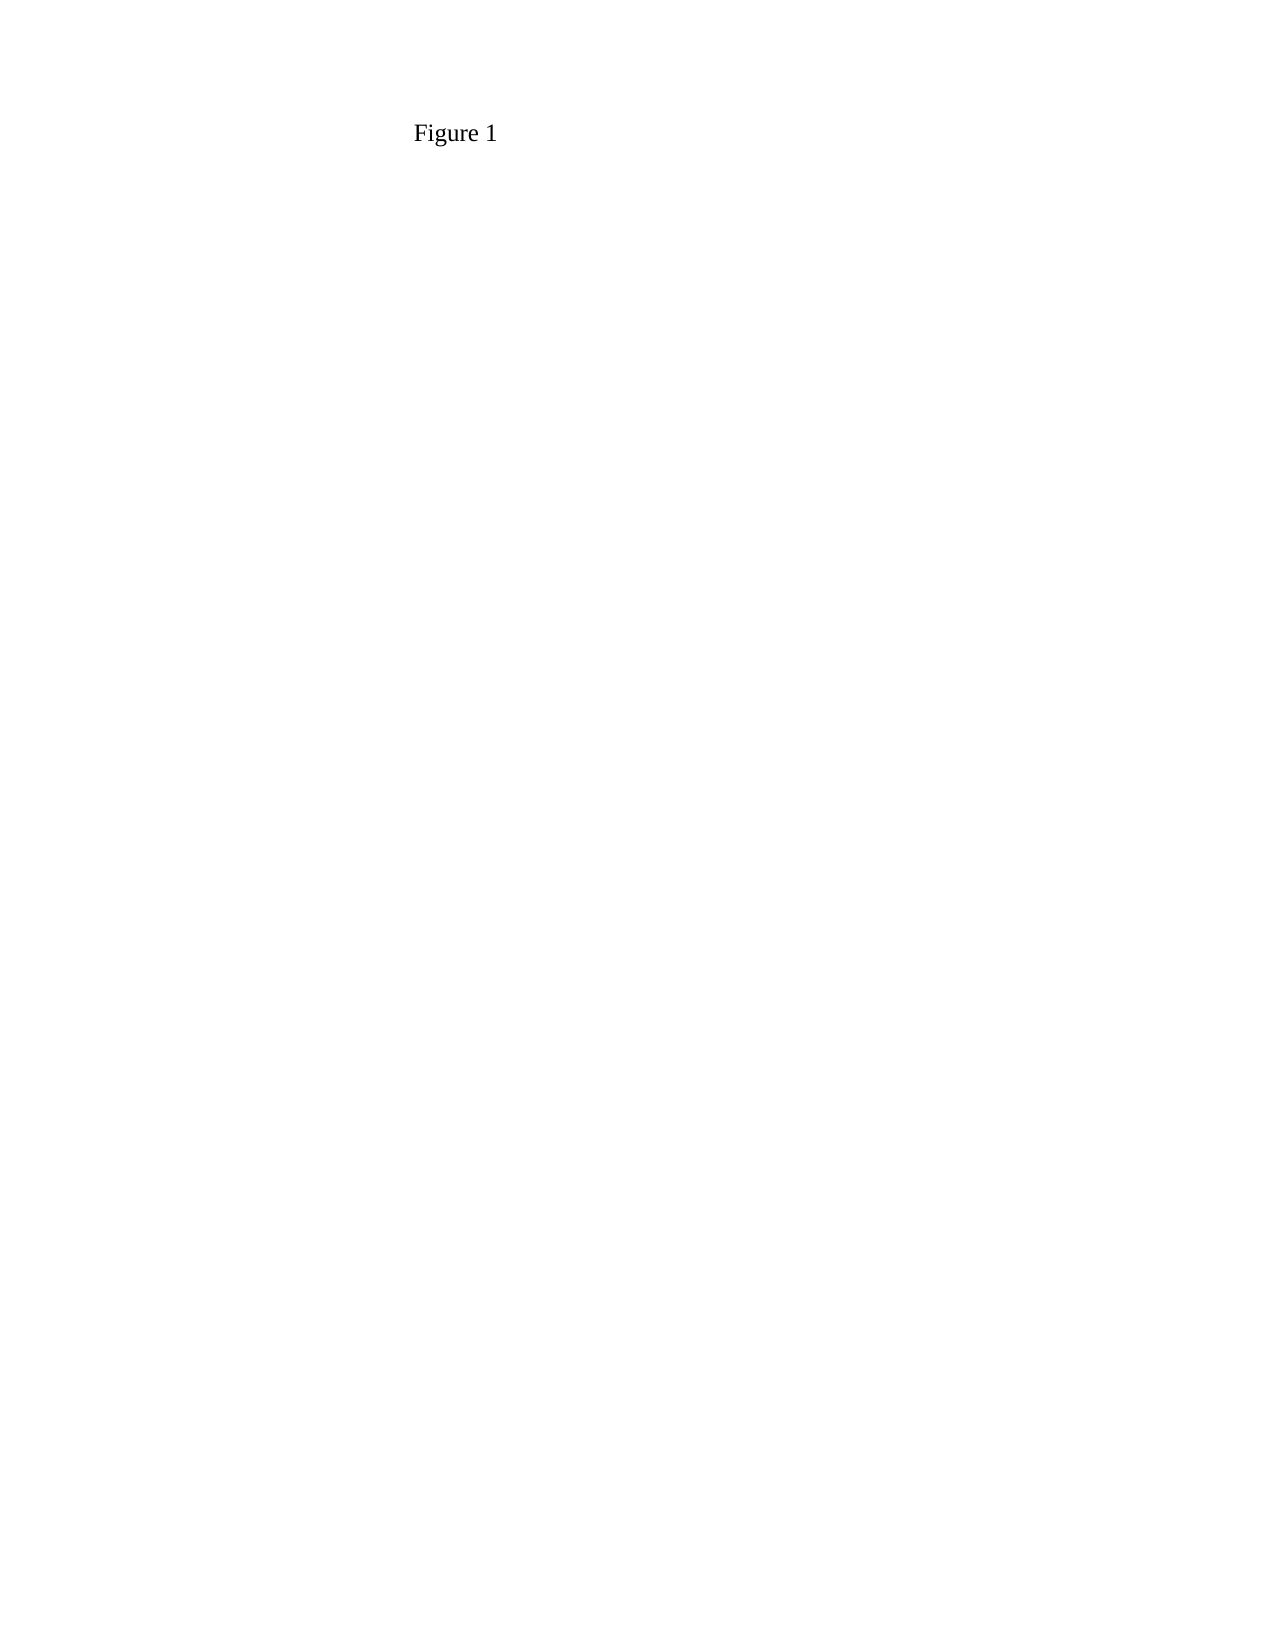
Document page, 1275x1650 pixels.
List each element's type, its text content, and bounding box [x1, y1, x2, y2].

text Figure 1 [118, 118, 1157, 147]
